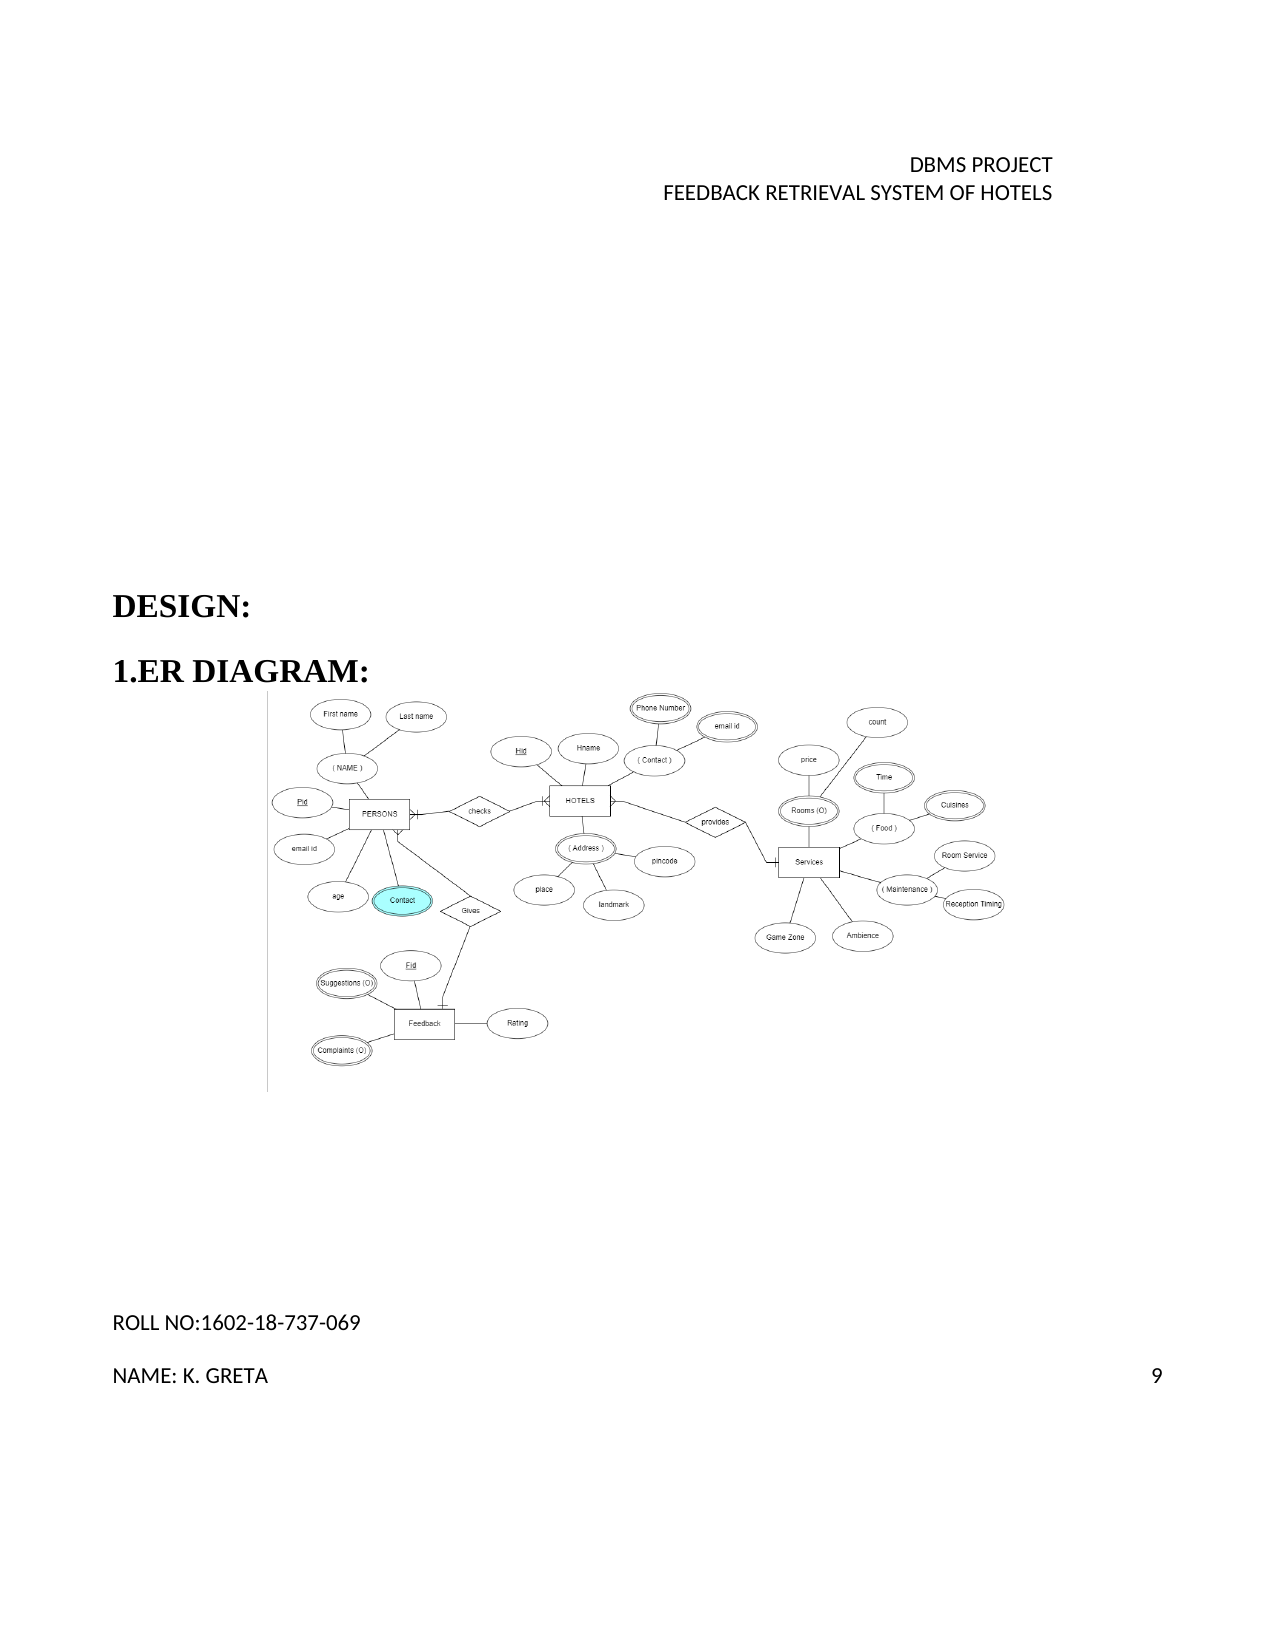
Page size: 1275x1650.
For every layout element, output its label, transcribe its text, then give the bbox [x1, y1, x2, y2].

text 1.ER DIAGRAM: [112, 651, 1162, 690]
text DESIGN: [112, 587, 1162, 625]
